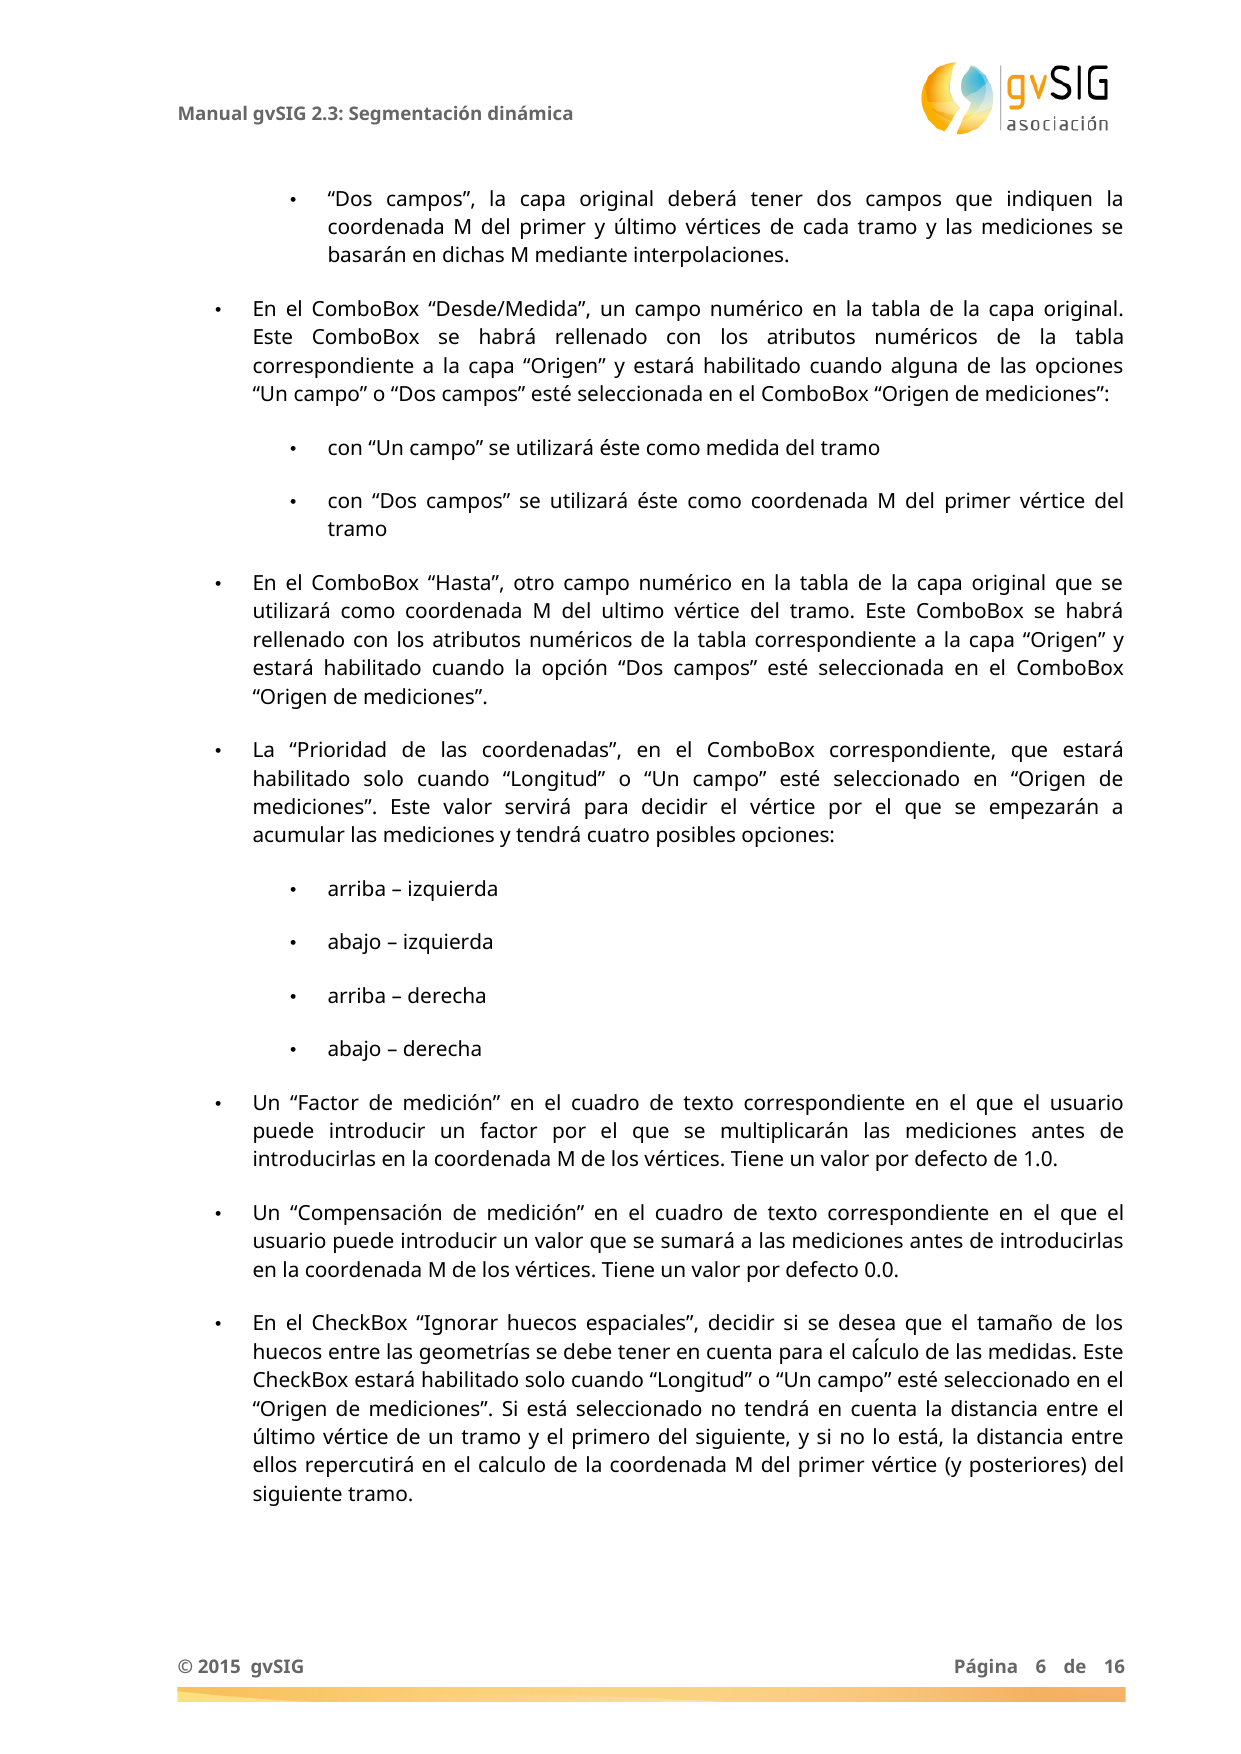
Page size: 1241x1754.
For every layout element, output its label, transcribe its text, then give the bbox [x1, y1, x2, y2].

list La “Prioridad de las coordenadas”, en el ComboBox correspondiente, que estará habilitado solo cuando “Longitud” o “Un campo” esté seleccionado en “Origen de mediciones”. Este valor servirá para decidir el vértice por el que se empezarán a acumular las mediciones y tendrá cuatro posibles opciones: [215, 735, 1125, 849]
picture [902, 47, 1122, 148]
list En el ComboBox “Desde/Medida”, un campo numérico en la tabla de la capa original. Este ComboBox se habrá rellenado con los atributos numéricos de la tabla correspondiente a la capa “Origen” y estará habilitado cuando alguna de las opciones “Un campo” o “Dos campos” esté seleccionada en el ComboBox “Origen de mediciones”: [215, 294, 1125, 408]
list Un “Factor de medición” en el cuadro de texto correspondiente en el que el usuario puede introducir un factor por el que se multiplicarán las mediciones antes de introducirlas en la coordenada M de los vértices. Tiene un valor por defecto de 1.0. [215, 1088, 1125, 1173]
list con “Un campo” se utilizará éste como medida del tramo [290, 433, 1125, 461]
list “Dos campos”, la capa original deberá tener dos campos que indiquen la coordenada M del primer y último vértices de cada tramo y las mediciones se basarán en dichas M mediante interpolaciones. [290, 184, 1125, 269]
picture [177, 1687, 1126, 1702]
list abajo – derecha [290, 1034, 1125, 1063]
list Un “Compensación de medición” en el cuadro de texto correspondiente en el que el usuario puede introducir un valor que se sumará a las mediciones antes de introducirlas en la coordenada M de los vértices. Tiene un valor por defecto 0.0. [215, 1198, 1125, 1283]
list arriba – izquierda [290, 874, 1125, 902]
list abajo – izquierda [290, 927, 1125, 956]
list En el ComboBox “Hasta”, otro campo numérico en la tabla de la capa original que se utilizará como coordenada M del ultimo vértice del tramo. Este ComboBox se habrá rellenado con los atributos numéricos de la tabla correspondiente a la capa “Origen” y estará habilitado cuando la opción “Dos campos” esté seleccionada en el ComboBox “Origen de mediciones”. [215, 568, 1125, 710]
list con “Dos campos” se utilizará éste como coordenada M del primer vértice del tramo [290, 486, 1125, 543]
list En el CheckBox “Ignorar huecos espaciales”, decidir si se desea que el tamaño de los huecos entre las geometrías se debe tener en cuenta para el caĺculo de las medidas. Este CheckBox estará habilitado solo cuando “Longitud” o “Un campo” esté seleccionado en el “Origen de mediciones”. Si está seleccionado no tendrá en cuenta la distancia entre el último vértice de un tramo y el primero del siguiente, y si no lo está, la distancia entre ellos repercutirá en el calculo de la coordenada M del primer vértice (y posteriores) del siguiente tramo. [215, 1308, 1125, 1507]
list arriba – derecha [290, 981, 1125, 1009]
